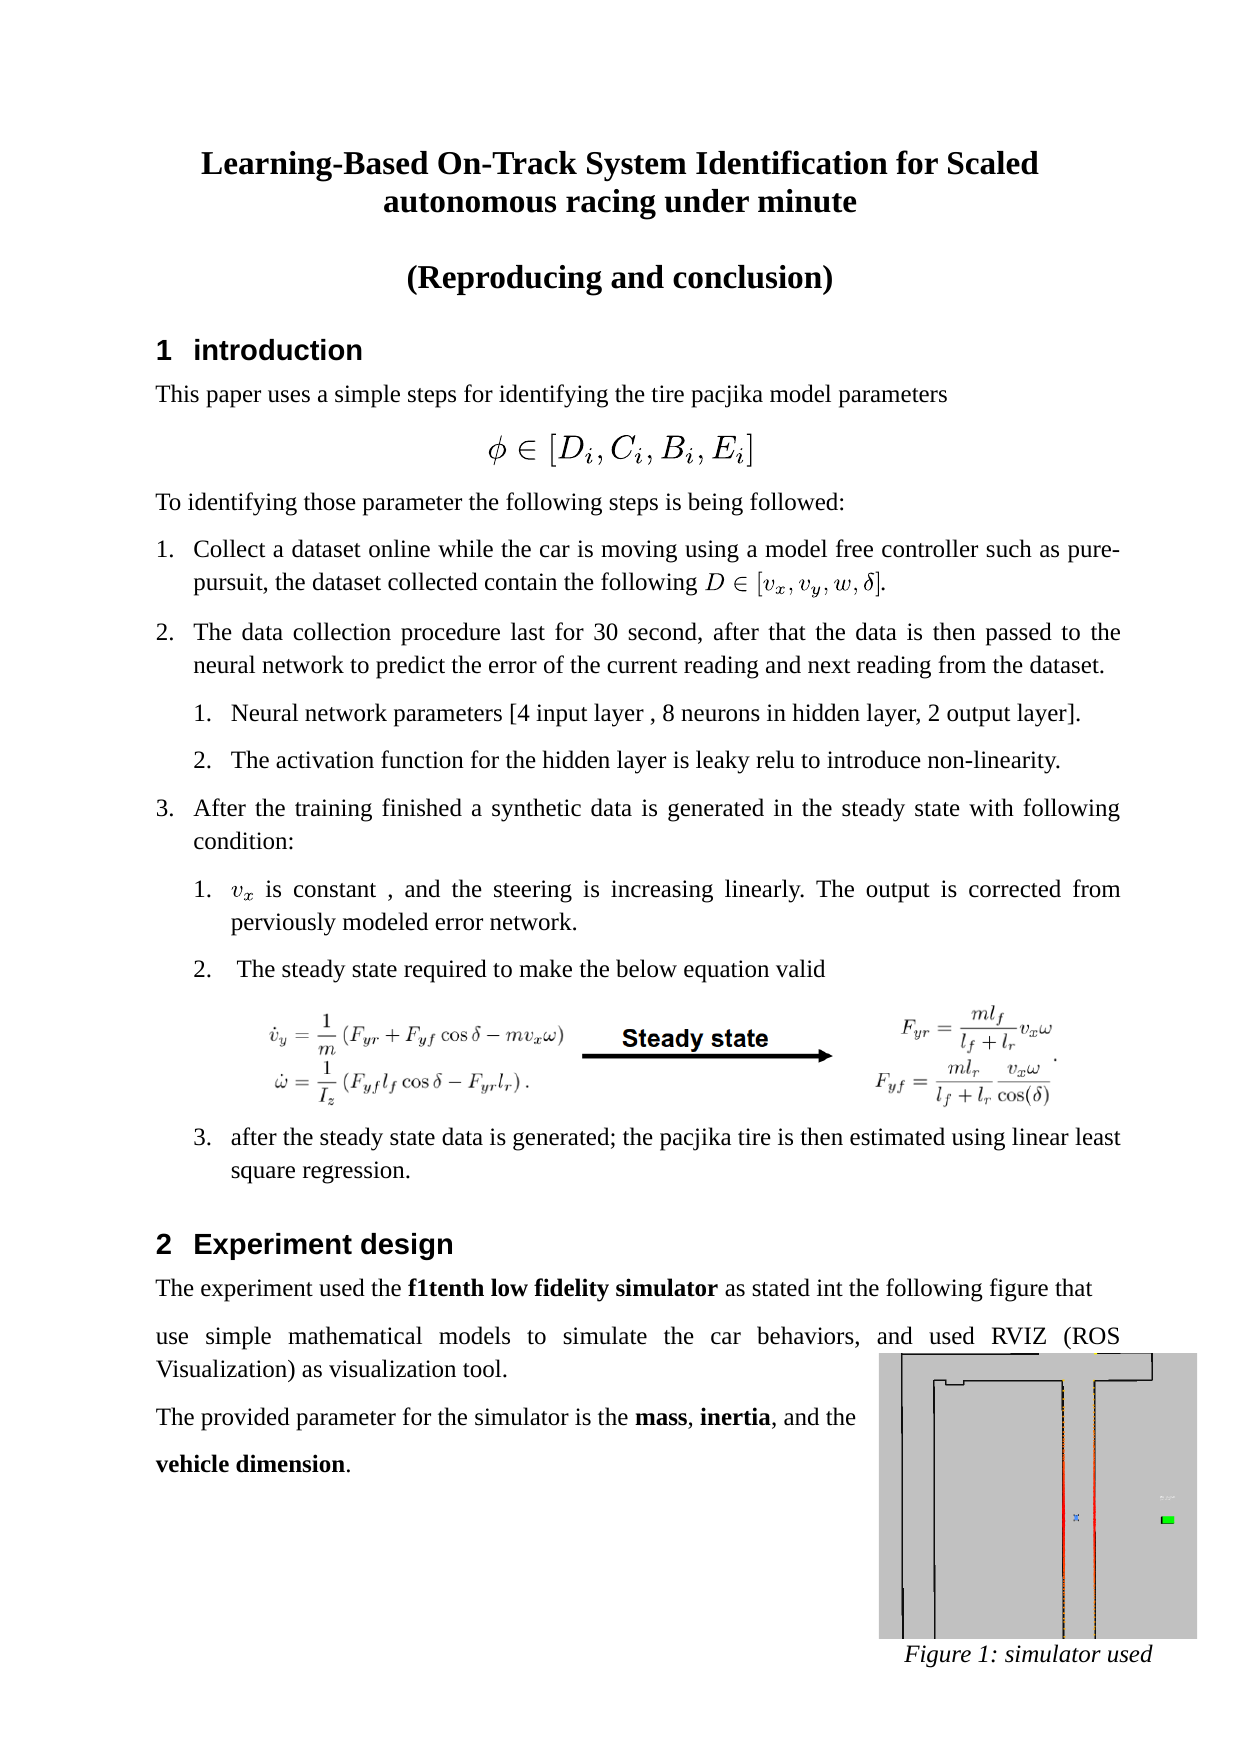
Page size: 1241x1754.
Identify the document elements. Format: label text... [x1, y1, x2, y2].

text vehicle dimension. [156, 1449, 878, 1478]
title (Reproducing and conclusion) [118, 257, 1122, 296]
text To identifying those parameter the following steps is being followed: [118, 487, 1122, 516]
picture [216, 993, 1100, 1118]
list After the training finished a synthetic data is generated in the steady state with following condition: [156, 793, 1122, 855]
list after the steady state data is generated; the pacjika tire is then estimated using linear least square regression. [193, 1002, 1122, 1183]
text Figure 1: simulator used [904, 1639, 1179, 1667]
list The activation function for the hidden layer is leaky relu to introduce non-linearity. [193, 746, 1122, 774]
picture [878, 1353, 1198, 1639]
subtitle Experiment design [156, 1227, 1122, 1261]
text The experiment used the f1tenth low fidelity simulator as stated int the following figure that [118, 1273, 1122, 1302]
list The steady state required to make the below equation valid [193, 954, 1122, 983]
text use simple mathematical models to simulate the car behaviors, and used RVIZ (ROS Visualization) as visualization tool. [156, 1321, 1122, 1383]
list Neural network parameters [4 input layer , 8 neurons in hidden layer, 2 output layer]. [193, 698, 1122, 727]
text The provided parameter for the simulator is the mass, inertia, and the [156, 1402, 878, 1430]
list Collect a dataset online while the car is moving using a model free controller such as pure-pursuit, the dataset collected contain the following . [156, 534, 1122, 598]
subtitle introduction [156, 333, 1122, 367]
list is constant , and the steering is increasing linearly. The output is corrected from perviously modeled error network. [193, 874, 1122, 936]
list The data collection procedure last for 30 second, after that the data is then passed to the neural network to predict the error of the current reading and next reading from the dataset. [156, 617, 1122, 679]
text This paper uses a simple steps for identifying the tire pacjika model parameters [118, 379, 1122, 408]
title Learning-Based On-Track System Identification for Scaled autonomous racing under minute [118, 143, 1122, 220]
